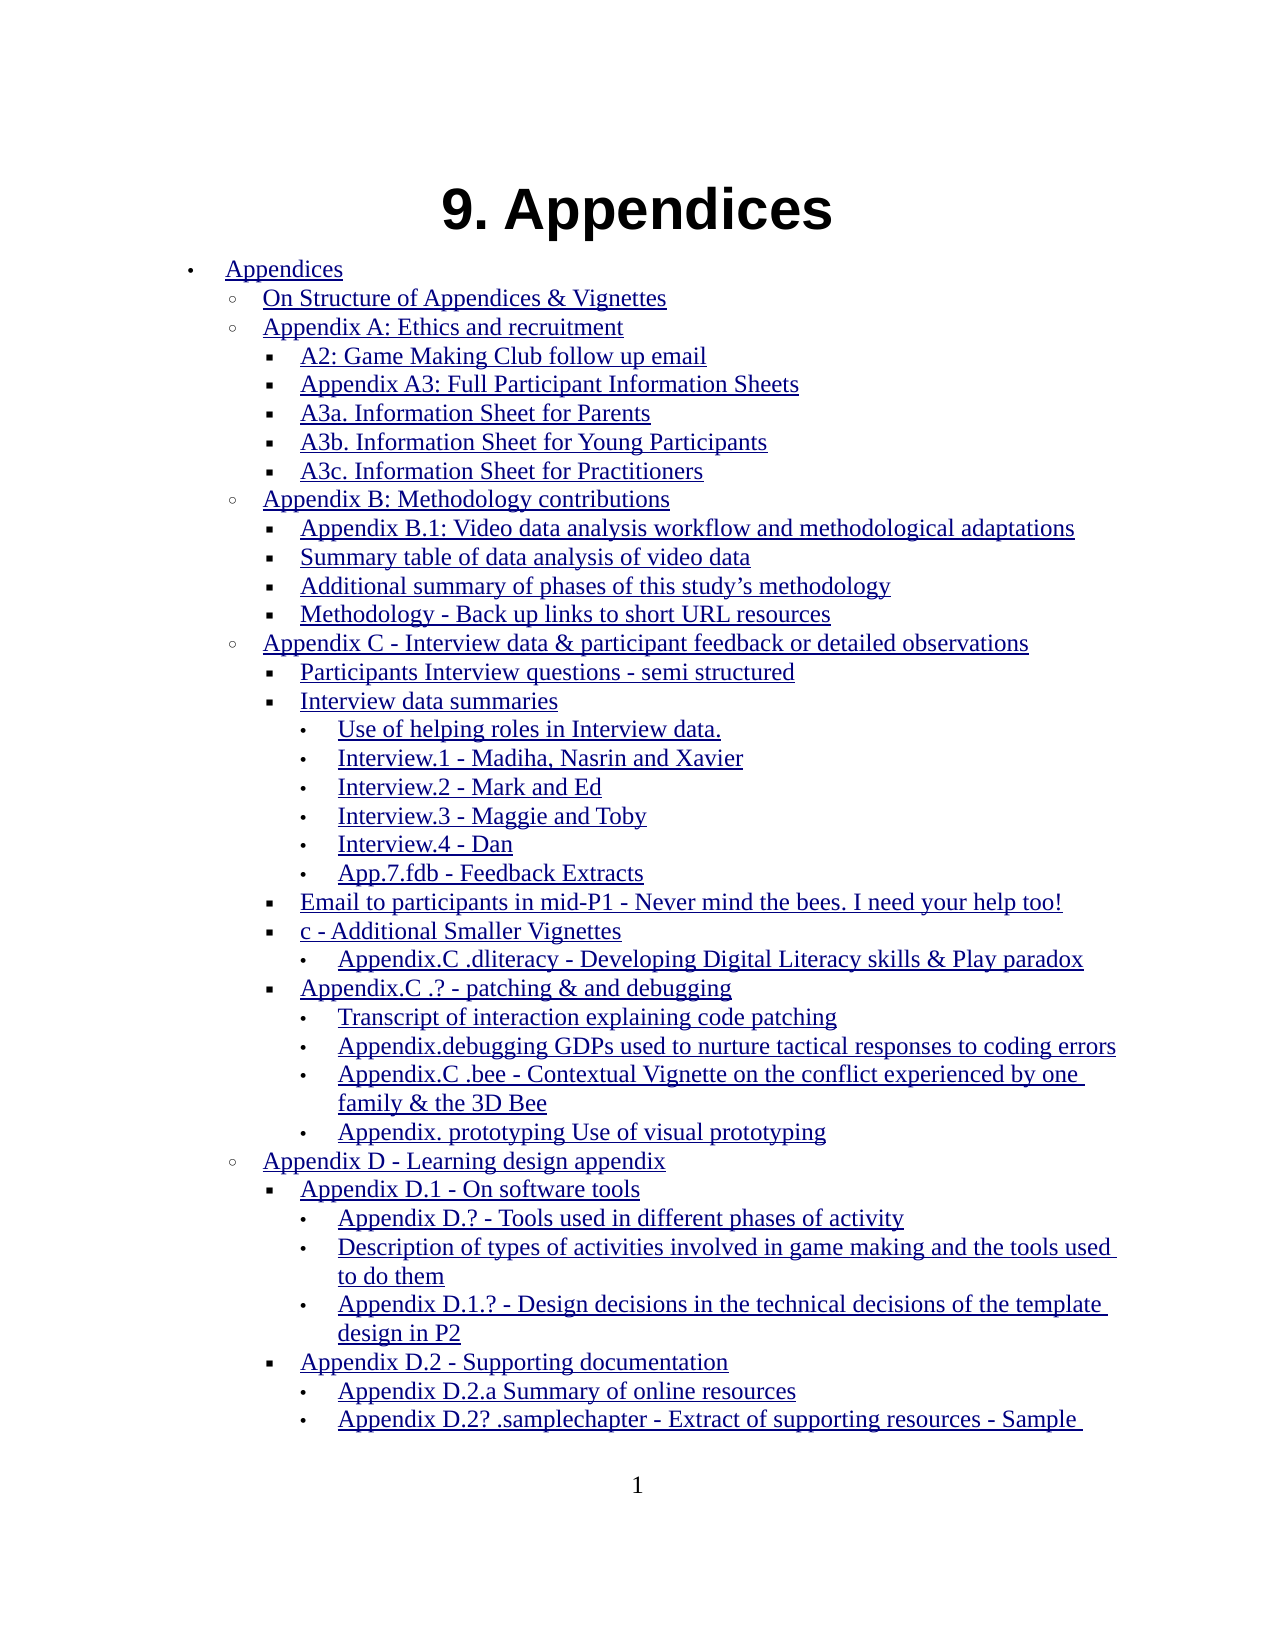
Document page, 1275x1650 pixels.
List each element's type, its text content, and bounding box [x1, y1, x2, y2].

list Appendix.debugging GDPs used to nurture tactical responses to coding errors [300, 1031, 1125, 1059]
list Appendix C - Interview data & participant feedback or detailed observations [225, 628, 1125, 657]
list Appendix A: Ethics and recruitment [225, 312, 1125, 341]
list Transcript of interaction explaining code patching [300, 1002, 1125, 1031]
list Methodology - Back up links to short URL resources [262, 599, 1125, 628]
list Interview.2 - Mark and Ed [300, 772, 1125, 801]
list Additional summary of phases of this study’s methodology [262, 571, 1125, 599]
list Appendix D.1.? - Design decisions in the technical decisions of the template design in P2 [300, 1289, 1125, 1347]
list c - Additional Smaller Vignettes [262, 916, 1125, 944]
list Appendix D.2 - Supporting documentation [262, 1347, 1125, 1376]
list Appendix A3: Full Participant Information Sheets [262, 369, 1125, 398]
list Interview.3 - Maggie and Toby [300, 801, 1125, 829]
list Appendix D.1 - On software tools [262, 1174, 1125, 1203]
list On Structure of Appendices & Vignettes [225, 283, 1125, 312]
list Participants Interview questions - semi structured [262, 657, 1125, 686]
list Appendix D - Learning design appendix [225, 1146, 1125, 1174]
list A3a. Information Sheet for Parents [262, 398, 1125, 427]
list Use of helping roles in Interview data. [300, 714, 1125, 743]
list App.7.fdb - Feedback Extracts [300, 858, 1125, 887]
list A2: Game Making Club follow up email [262, 341, 1125, 369]
list Email to participants in mid-P1 - Never mind the bees. I need your help too! [262, 887, 1125, 916]
list Summary table of data analysis of video data [262, 542, 1125, 571]
list Appendix.C .? - patching & and debugging [262, 973, 1125, 1002]
list Interview.1 - Madiha, Nasrin and Xavier [300, 743, 1125, 772]
list Appendix D.? - Tools used in different phases of activity [300, 1203, 1125, 1232]
list Appendix D.2? .samplechapter - Extract of supporting resources - Sample [300, 1404, 1125, 1433]
list A3c. Information Sheet for Practitioners [262, 456, 1125, 484]
list Appendix.C .bee - Contextual Vignette on the conflict experienced by one family & the 3D Bee [300, 1059, 1125, 1117]
list Appendices [187, 254, 1125, 283]
list Interview.4 - Dan [300, 829, 1125, 858]
list Appendix B: Methodology contributions [225, 484, 1125, 513]
list Appendix B.1: Video data analysis workflow and methodological adaptations [262, 513, 1125, 542]
list A3b. Information Sheet for Young Participants [262, 427, 1125, 456]
title 9. Appendices [150, 175, 1125, 242]
list Interview data summaries [262, 686, 1125, 714]
list Appendix.C .dliteracy - Developing Digital Literacy skills & Play paradox [300, 944, 1125, 973]
list Appendix. prototyping Use of visual prototyping [300, 1117, 1125, 1146]
list Description of types of activities involved in game making and the tools used to do them [300, 1232, 1125, 1289]
list Appendix D.2.a Summary of online resources [300, 1376, 1125, 1404]
